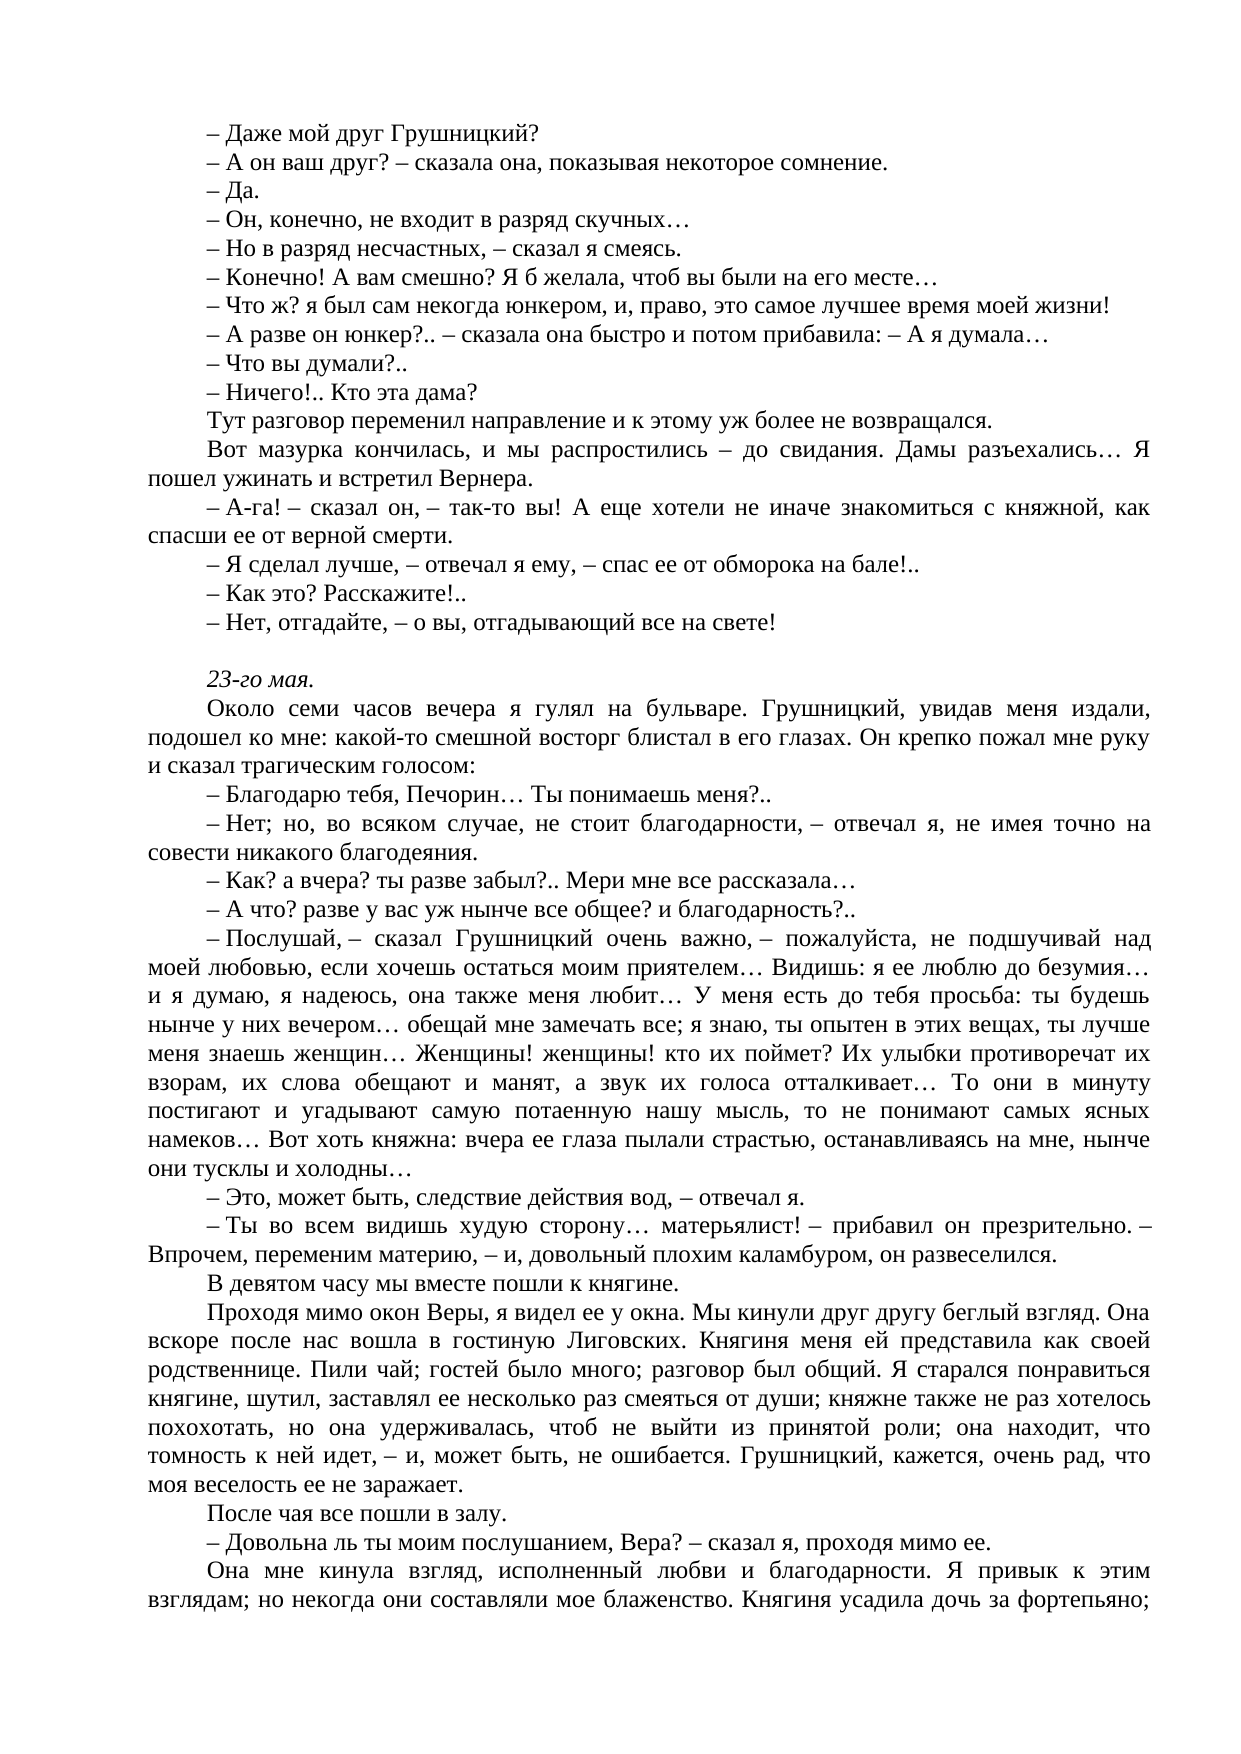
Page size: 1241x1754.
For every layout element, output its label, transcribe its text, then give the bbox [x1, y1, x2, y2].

text – Конечно! А вам смешно? Я б желала, чтоб вы были на его месте… [148, 262, 1152, 291]
text – Я сделал лучше, – отвечал я ему, – спас ее от обморока на бале!.. [148, 549, 1152, 578]
text – Даже мой друг Грушницкий? [148, 118, 1152, 147]
text – Благодарю тебя, Печорин… Ты понимаешь меня?.. [148, 779, 1152, 808]
text – Послушай, – сказал Грушницкий очень важно, – пожалуйста, не подшучивай над моей любовью, если хочешь остаться моим приятелем… Видишь: я ее люблю до безумия… и я думаю, я надеюсь, она также меня любит… У меня есть до тебя просьба: ты будешь нынче у них вечером… обещай мне замечать все; я знаю, ты опытен в этих вещах, ты лучше меня знаешь женщин… Женщины! женщины! кто их поймет? Их улыбки противоречат их взорам, их слова обещают и манят, а звук их голоса отталкивает… То они в минуту постигают и угадывают самую потаенную нашу мысль, то не понимают самых ясных намеков… Вот хоть княжна: вчера ее глаза пылали страстью, останавливаясь на мне, нынче они тусклы и холодны… [148, 923, 1152, 1182]
text – Что ж? я был сам некогда юнкером, и, право, это самое лучшее время моей жизни! [148, 291, 1152, 319]
text – Это, может быть, следствие действия вод, – отвечал я. [148, 1182, 1152, 1211]
text После чая все пошли в залу. [148, 1498, 1152, 1527]
text Тут разговор переменил направление и к этому уж более не возвращался. [148, 406, 1152, 434]
text – Довольна ль ты моим послушанием, Вера? – сказал я, проходя мимо ее. [148, 1527, 1152, 1556]
text – Да. [148, 176, 1152, 204]
text – А разве он юнкер?.. – сказала она быстро и потом прибавила: – А я думала… [148, 319, 1152, 348]
text – А он ваш друг? – сказала она, показывая некоторое сомнение. [148, 147, 1152, 176]
text – Ничего!.. Кто эта дама? [148, 377, 1152, 406]
text – Он, конечно, не входит в разряд скучных… [148, 204, 1152, 233]
text 23-го мая. [148, 664, 1152, 693]
text Около семи часов вечера я гулял на бульваре. Грушницкий, увидав меня издали, подошел ко мне: какой-то смешной восторг блистал в его глазах. Он крепко пожал мне руку и сказал трагическим голосом: [148, 693, 1152, 779]
text – Нет, отгадайте, – о вы, отгадывающий все на свете! [148, 607, 1152, 636]
text – Ты во всем видишь худую сторону… матерьялист! – прибавил он презрительно. – Впрочем, переменим материю, – и, довольный плохим каламбуром, он развеселился. [148, 1211, 1152, 1268]
text – Как это? Расскажите!.. [148, 578, 1152, 607]
text Она мне кинула взгляд, исполненный любви и благодарности. Я привык к этим взглядам; но некогда они составляли мое блаженство. Княгиня усадила дочь за фортепьяно; [148, 1556, 1152, 1613]
text – Как? а вчера? ты разве забыл?.. Мери мне все рассказала… [148, 866, 1152, 894]
text Вот мазурка кончилась, и мы распростились – до свидания. Дамы разъехались… Я пошел ужинать и встретил Вернера. [148, 434, 1152, 492]
text В девятом часу мы вместе пошли к княгине. [148, 1268, 1152, 1297]
text Проходя мимо окон Веры, я видел ее у окна. Мы кинули друг другу беглый взгляд. Она вскоре после нас вошла в гостиную Лиговских. Княгиня меня ей представила как своей родственнице. Пили чай; гостей было много; разговор был общий. Я старался понравиться княгине, шутил, заставлял ее несколько раз смеяться от души; княжне также не раз хотелось похохотать, но она удерживалась, чтоб не выйти из принятой роли; она находит, что томность к ней идет, – и, может быть, не ошибается. Грушницкий, кажется, очень рад, что моя веселость ее не заражает. [148, 1297, 1152, 1498]
text – А что? разве у вас уж нынче все общее? и благодарность?.. [148, 894, 1152, 923]
text – Что вы думали?.. [148, 348, 1152, 377]
text – А-га! – сказал он, – так-то вы! А еще хотели не иначе знакомиться с княжной, как спасши ее от верной смерти. [148, 492, 1152, 549]
text – Но в разряд несчастных, – сказал я смеясь. [148, 233, 1152, 262]
text – Нет; но, во всяком случае, не стоит благодарности, – отвечал я, не имея точно на совести никакого благодеяния. [148, 808, 1152, 866]
